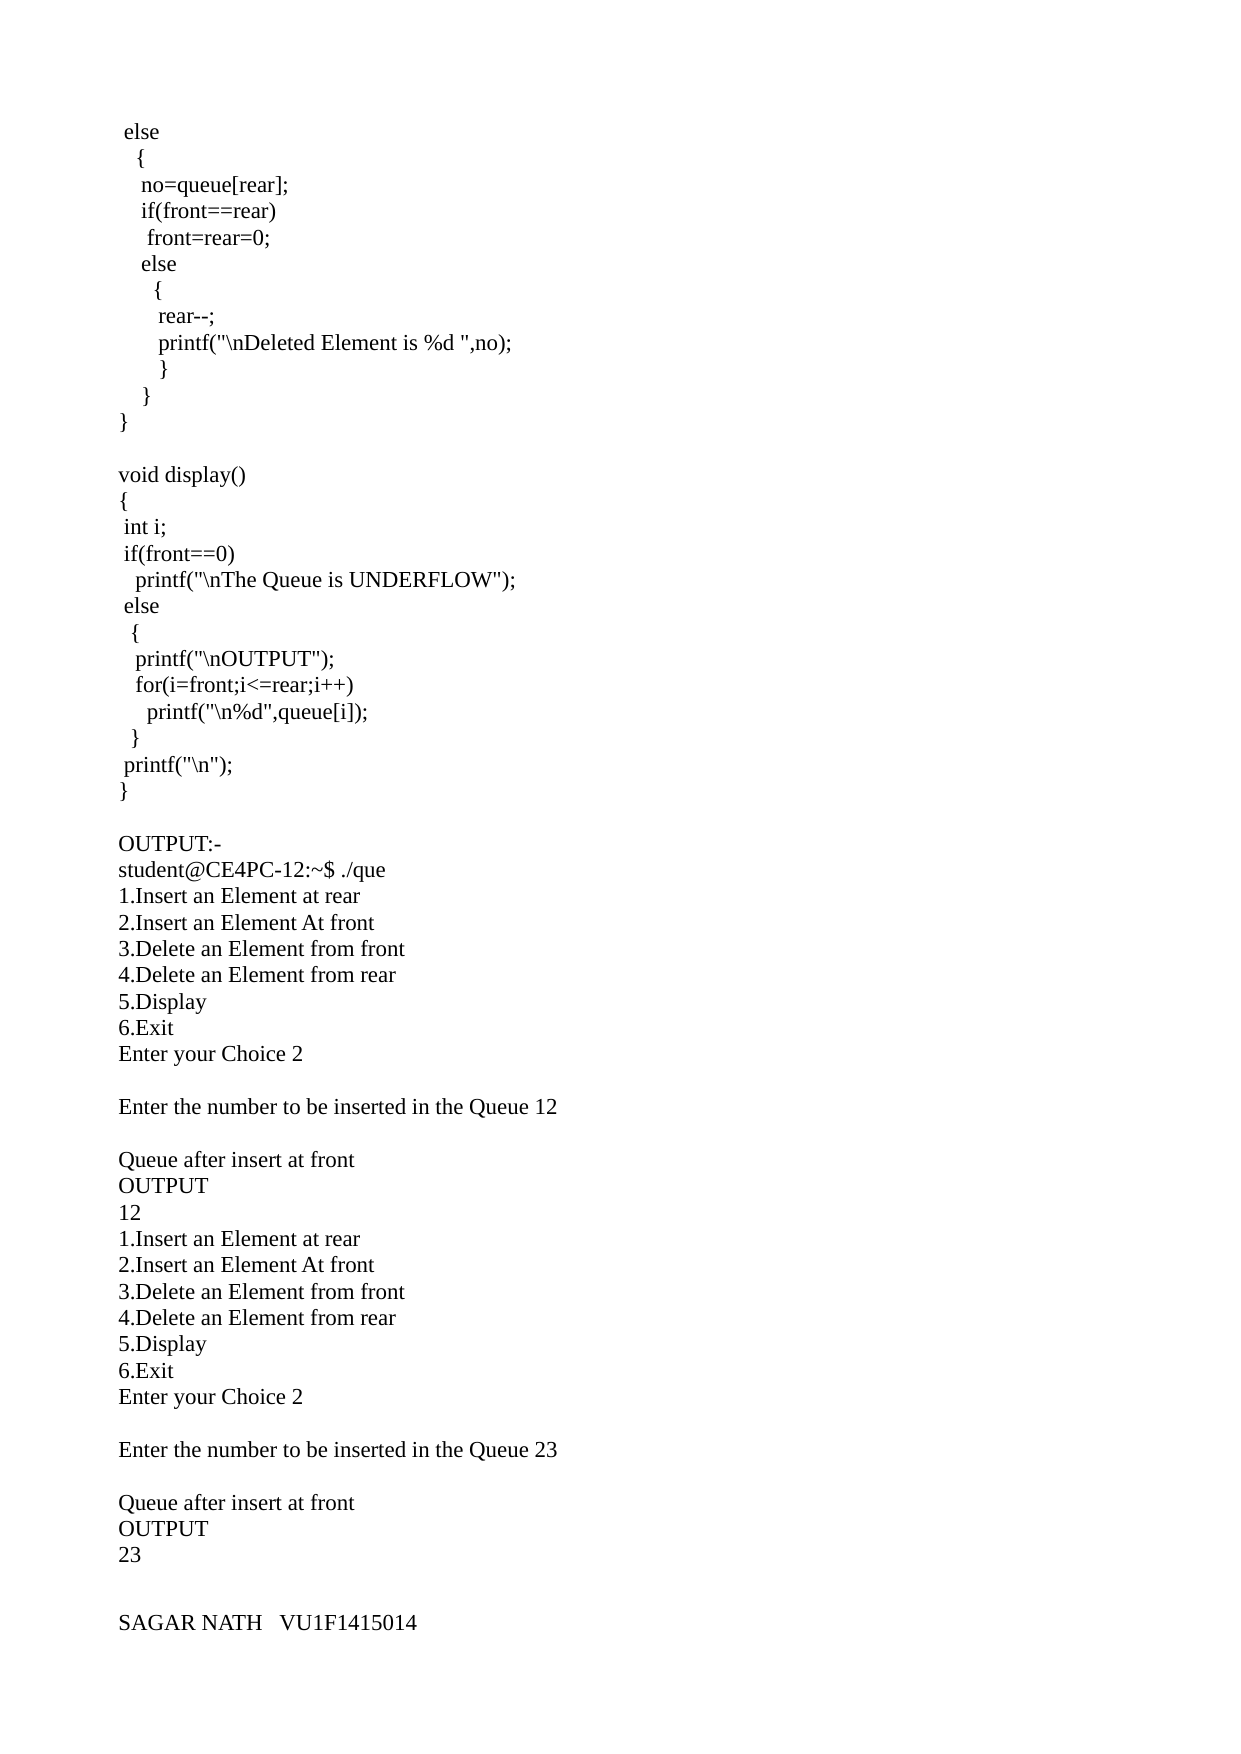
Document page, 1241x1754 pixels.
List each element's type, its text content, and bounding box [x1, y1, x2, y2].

text { [118, 144, 1122, 171]
text 1.Insert an Element at rear [118, 882, 1122, 909]
text student@CE4PC-12:~$ ./que [118, 856, 1122, 882]
text } [118, 382, 1122, 408]
text rear--; [118, 303, 1122, 329]
text 6.Exit [118, 1357, 1122, 1383]
text int i; [118, 513, 1122, 540]
text void display() [118, 461, 1122, 487]
text printf("\nOUTPUT"); [118, 645, 1122, 672]
text Queue after insert at front [118, 1488, 1122, 1515]
text 1.Insert an Element at rear [118, 1225, 1122, 1251]
text Enter your Choice 2 [118, 1383, 1122, 1409]
text 3.Delete an Element from front [118, 1278, 1122, 1304]
text printf("\nThe Queue is UNDERFLOW"); [118, 566, 1122, 592]
text printf("\nDeleted Element is %d ",no); [118, 329, 1122, 355]
text { [118, 276, 1122, 303]
text OUTPUT [118, 1172, 1122, 1199]
text } [118, 724, 1122, 751]
text printf("\n%d",queue[i]); [118, 698, 1122, 724]
text OUTPUT:- [118, 830, 1122, 856]
text } [118, 355, 1122, 382]
text if(front==rear) [118, 197, 1122, 223]
text 2.Insert an Element At front [118, 909, 1122, 935]
text no=queue[rear]; [118, 171, 1122, 197]
text 4.Delete an Element from rear [118, 1304, 1122, 1330]
text 5.Display [118, 988, 1122, 1014]
text Enter the number to be inserted in the Queue 23 [118, 1436, 1122, 1462]
text 12 [118, 1199, 1122, 1225]
text 4.Delete an Element from rear [118, 961, 1122, 988]
text { [118, 619, 1122, 645]
text Queue after insert at front [118, 1146, 1122, 1172]
text { [118, 487, 1122, 513]
text OUTPUT [118, 1515, 1122, 1541]
text Enter the number to be inserted in the Queue 12 [118, 1093, 1122, 1119]
text else [118, 118, 1122, 144]
text } [118, 777, 1122, 803]
text 6.Exit [118, 1014, 1122, 1041]
text front=rear=0; [118, 223, 1122, 250]
text } [118, 408, 1122, 434]
text if(front==0) [118, 540, 1122, 566]
text Enter your Choice 2 [118, 1041, 1122, 1067]
text 2.Insert an Element At front [118, 1251, 1122, 1278]
text 5.Display [118, 1330, 1122, 1357]
text 3.Delete an Element from front [118, 935, 1122, 961]
text for(i=front;i<=rear;i++) [118, 672, 1122, 698]
text 23 [118, 1541, 1122, 1568]
text else [118, 592, 1122, 619]
text else [118, 250, 1122, 276]
text printf("\n"); [118, 751, 1122, 777]
